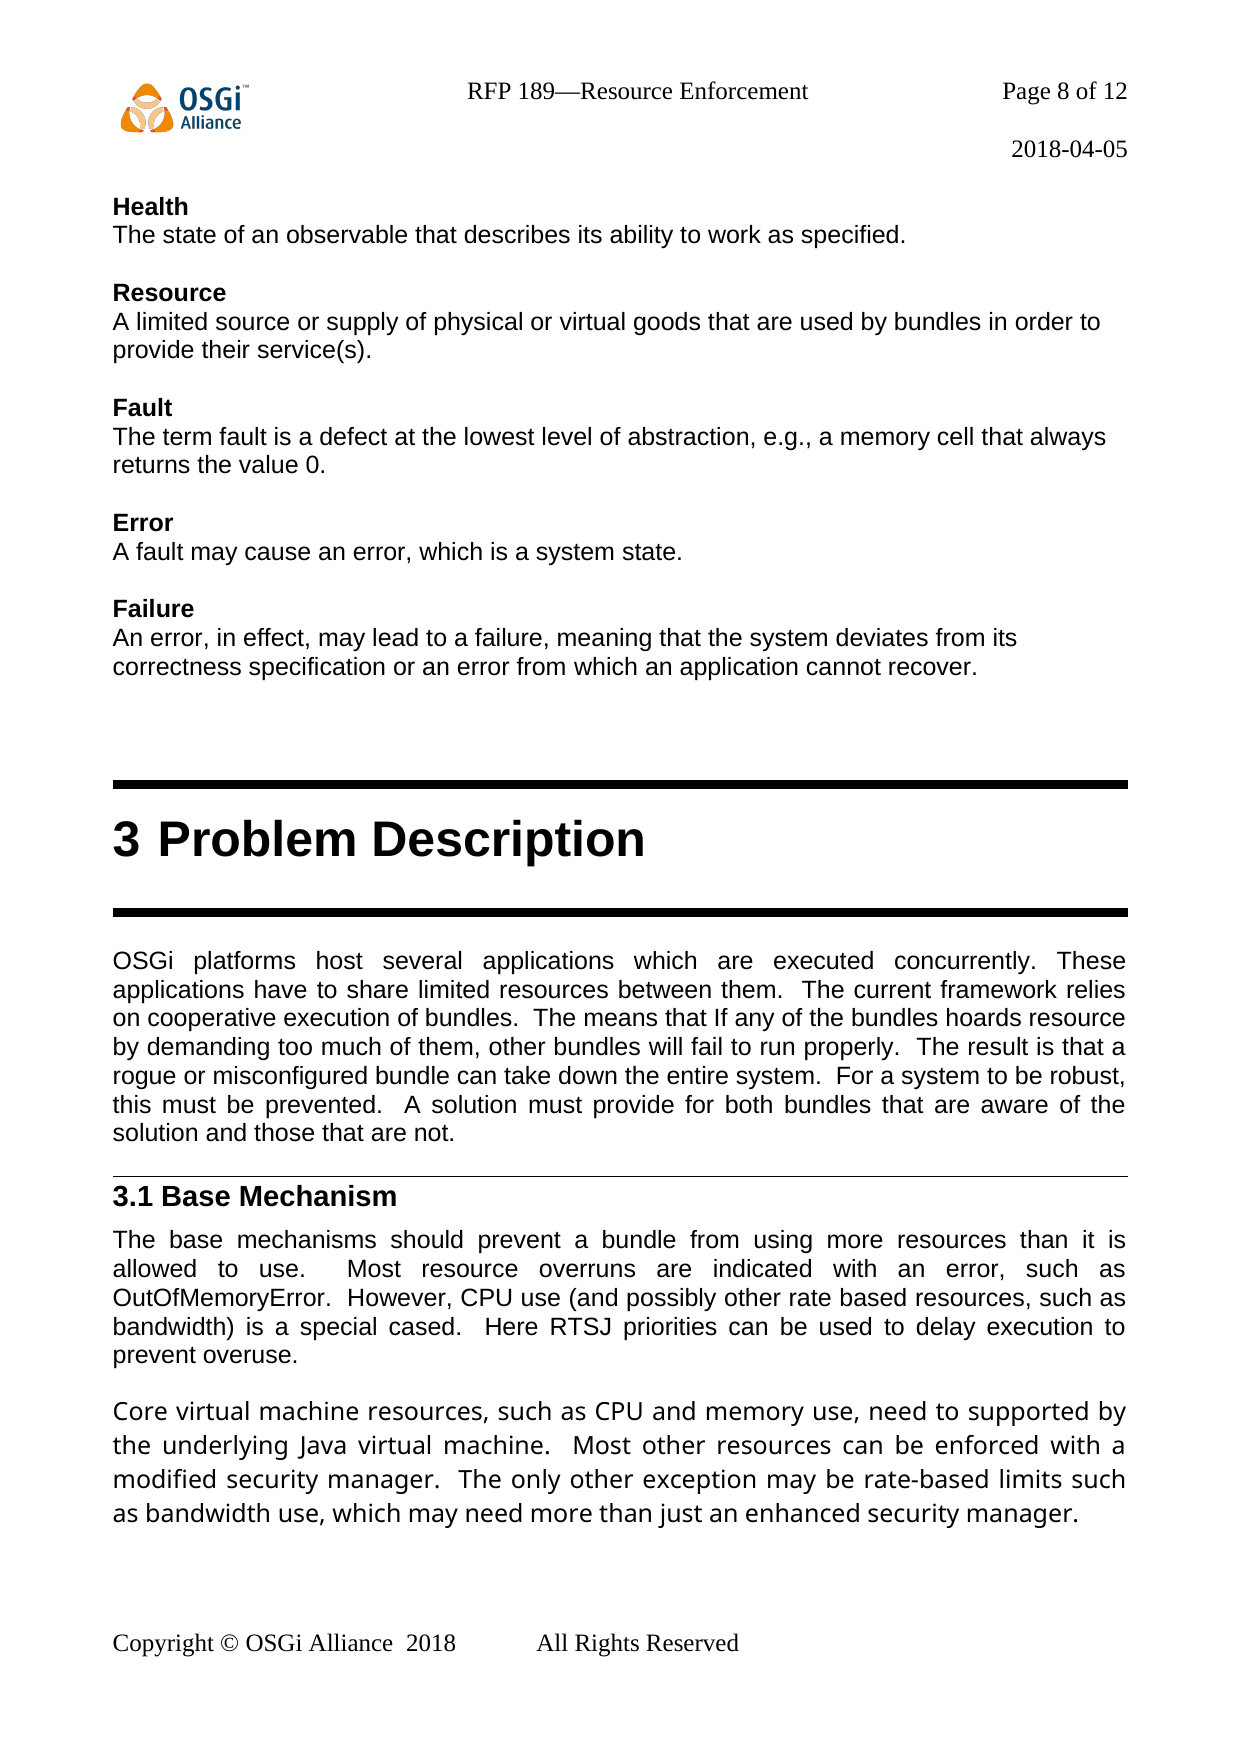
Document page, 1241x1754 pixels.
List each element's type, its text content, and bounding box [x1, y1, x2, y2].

text Core virtual machine resources, such as CPU and memory use, need to supported by the underlying Java virtual machine. Most other resources can be enforced with a modified security manager. The only other exception may be rate-based limits such as bandwidth use, which may need more than just an enhanced security manager. [112, 1394, 1128, 1530]
text Fault [112, 393, 1128, 421]
text Error [112, 508, 1128, 536]
subtitle 3.1 Base Mechanism [112, 1177, 1128, 1213]
text The term fault is a defect at the lowest level of abstraction, e.g., a memory cell that always returns the value 0. [112, 421, 1128, 479]
subtitle Problem Description [112, 781, 1128, 917]
text Failure [112, 594, 1128, 623]
text A fault may cause an error, which is a system state. [112, 536, 1128, 565]
text A limited source or supply of physical or virtual goods that are used by bundles in order to provide their service(s). [112, 306, 1128, 364]
text Health [112, 191, 1128, 220]
text An error, in effect, may lead to a failure, meaning that the system deviates from its correctness specification or an error from which an application cannot recover. [112, 623, 1128, 680]
text OSGi platforms host several applications which are executed concurrently. These applications have to share limited resources between them. The current framework relies on cooperative execution of bundles. The means that If any of the bundles hoards resource by demanding too much of them, other bundles will fail to run properly. The result is that a rogue or misconfigured bundle can take down the entire system. For a system to be robust, this must be prevented. A solution must provide for both bundles that are aware of the solution and those that are not. [112, 946, 1128, 1147]
text The state of an observable that describes its ability to work as specified. [112, 220, 1128, 249]
text Resource [112, 278, 1128, 306]
picture [113, 76, 257, 140]
text The base mechanisms should prevent a bundle from using more resources than it is allowed to use. Most resource overruns are indicated with an error, such as OutOfMemoryError. However, CPU use (and possibly other rate based resources, such as bandwidth) is a special cased. Here RTSJ priorities can be used to delay execution to prevent overuse. [112, 1225, 1128, 1369]
